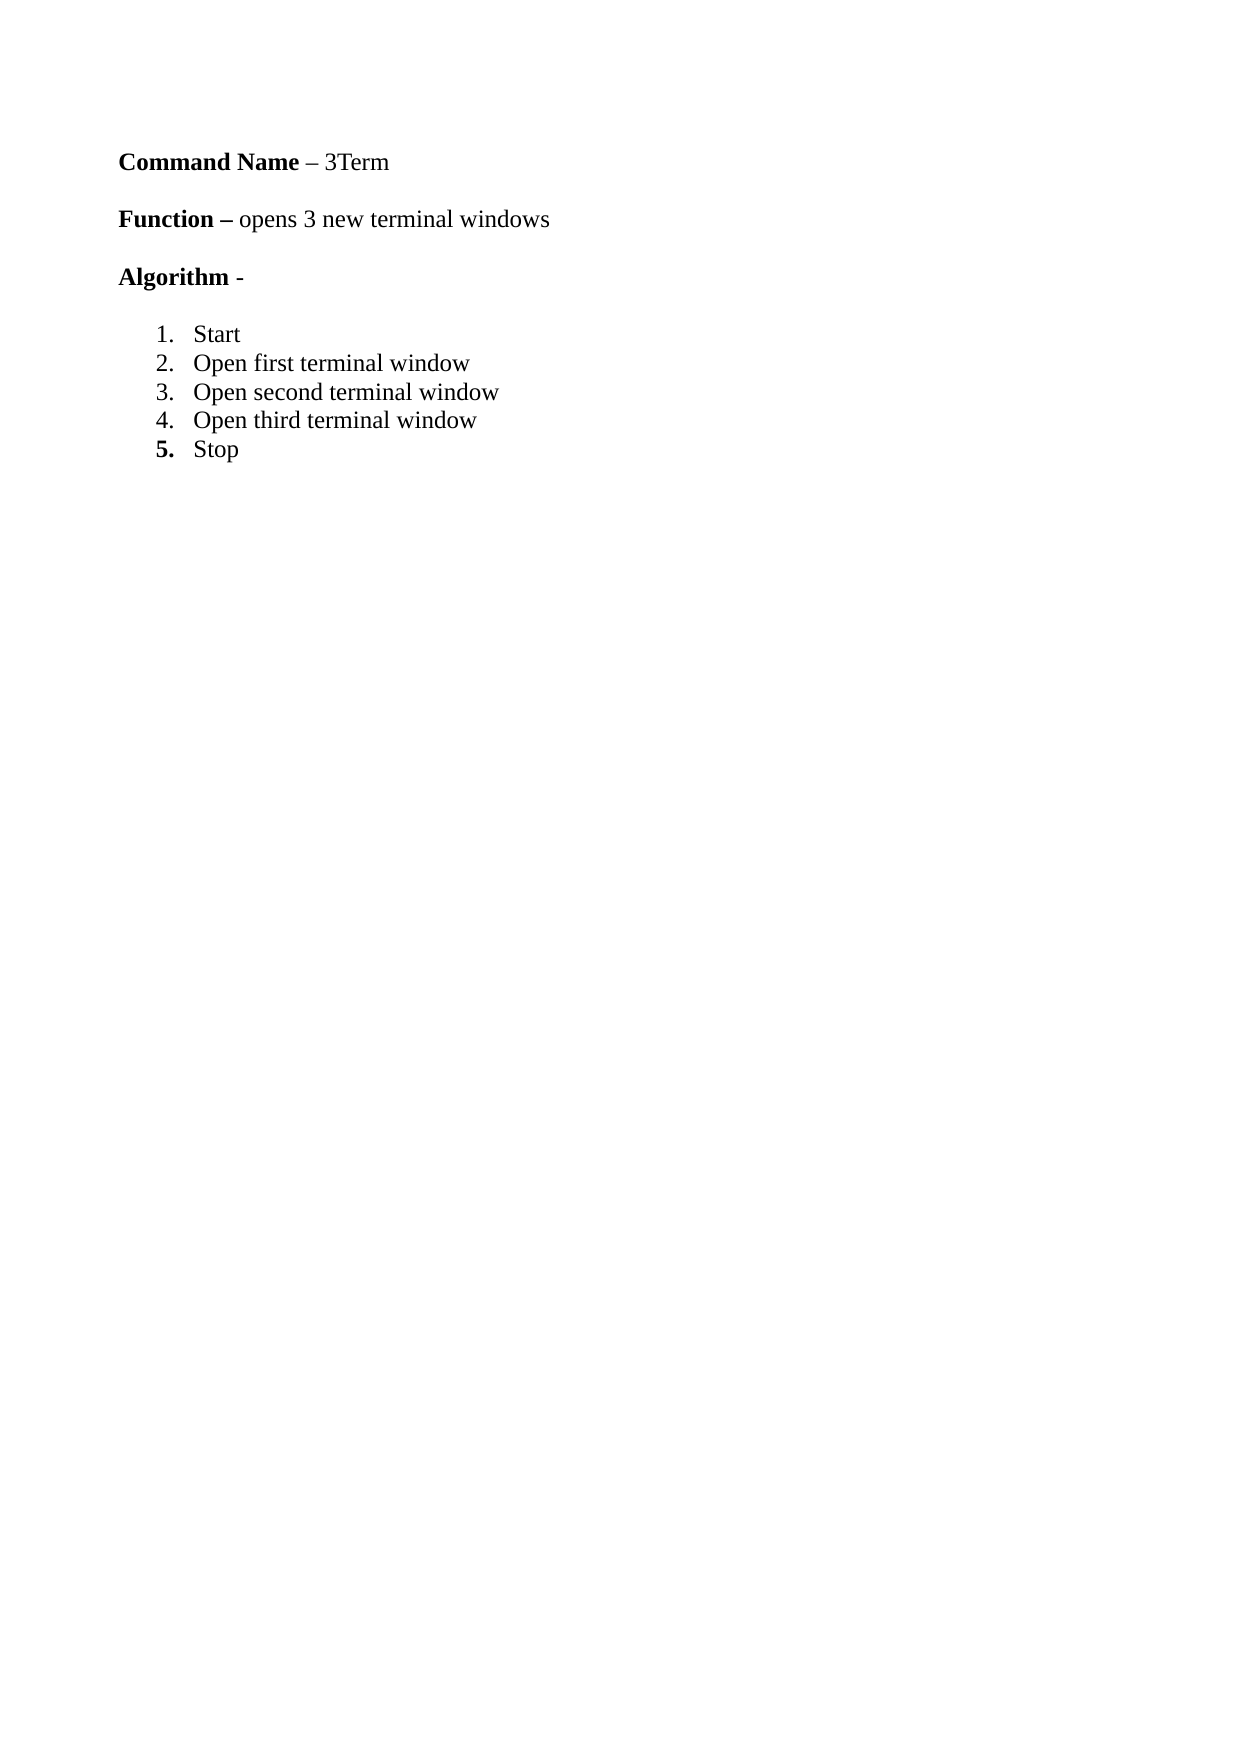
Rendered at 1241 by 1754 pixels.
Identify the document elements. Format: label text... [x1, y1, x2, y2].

text Algorithm - [118, 262, 1122, 291]
list Open third terminal window [156, 406, 1122, 434]
list Open first terminal window [156, 348, 1122, 377]
list Stop [156, 434, 1122, 463]
text Command Name – 3Term [118, 147, 1122, 176]
list Start [156, 319, 1122, 348]
text Function – opens 3 new terminal windows [118, 204, 1122, 233]
list Open second terminal window [156, 377, 1122, 406]
